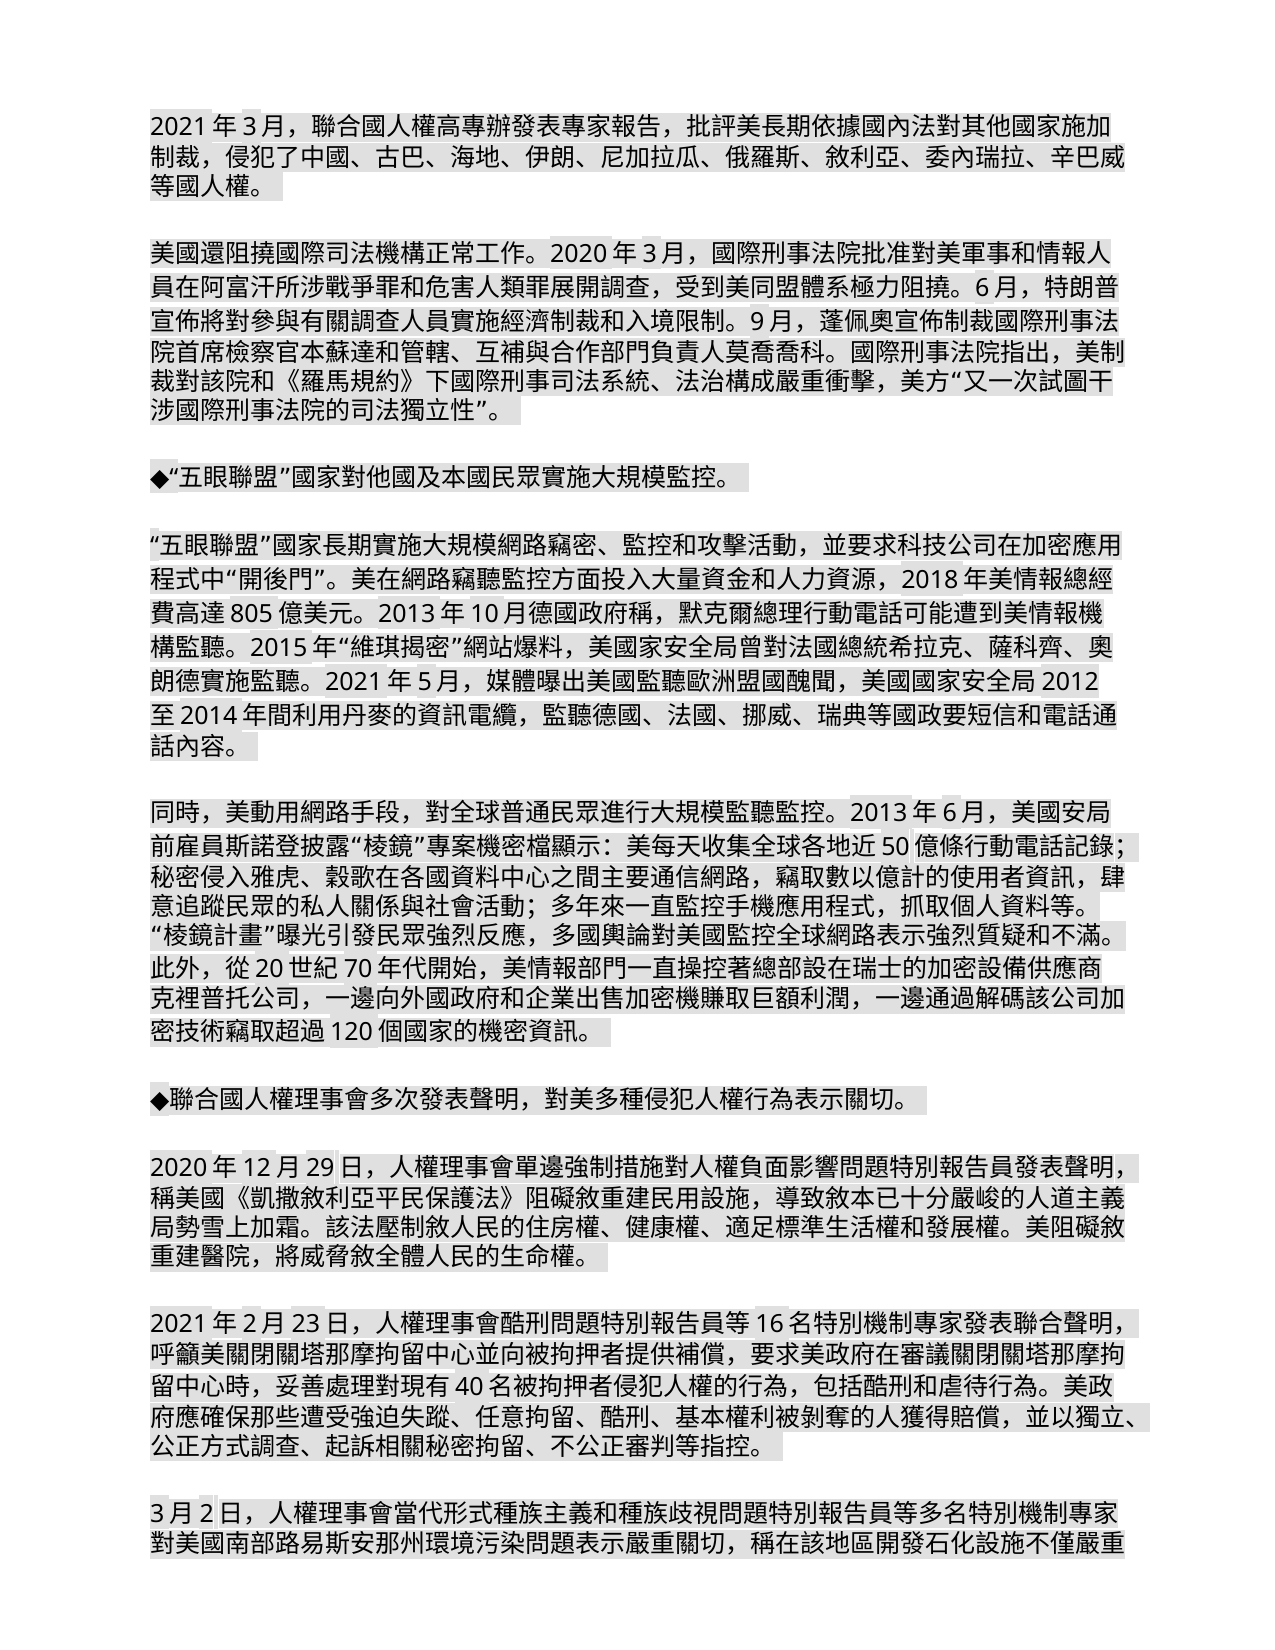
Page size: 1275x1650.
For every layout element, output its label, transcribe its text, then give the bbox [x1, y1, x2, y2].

text 新華社刊發長文：美國同盟體系“七宗罪” 責任編輯：張菁娟 來源：新華社 2021-08-04 07:52:55 美國同盟體系“七宗罪” 前言 “我們真正的政策，乃是避免與外部世界的任何部分建立永久同盟。”1796年9月，美國首任總統華盛頓在告別演說中這樣告誡美國人。兩個世紀過去，美國卻早已將其“國父”的勸訓拋在腦後。 長期以來，美國同盟體系固守冷戰思維，迷信零和博弈，為一己私利踐踏公理正義、挑起衝突戰禍、實行單邊制裁、收割世界紅利，對以聯合國為核心的國際體系和以國際法為基礎的國際秩序造成嚴重威脅和破壞。美國新政府上臺以來，重新加強對同盟體系的掌控，表面上打著重回多邊主義旗號，實質上是要搞“小圈子”和集團政治，以意識形態站隊、陣營之間選邊來割裂世界，企圖拉幫結夥對中國實施戰略遏制打壓，以集體之名行單邊之實，是不折不扣的偽多邊主義。 美國同盟體系違背歷史潮流，看似耀武揚威、前呼後擁，實則色厲內荏、人心漸失，其暴力、掠奪、侵權、破壞、撒謊、包庇、內訌罪行日益現形，正在一步步墮向“黑幫化”的深淵。特將美國同盟體系“七宗罪”昭告天下，讓霸權主義和強權政治無處遁形，讓和平和正義的陽光照亮世界。 第一宗罪：暴力 自1776年7月4日獨立以來，美國在其240多年歷史中，沒有參與戰爭的時間不足20年。據不完全統計，自1945年二戰結束至2001年，世界上153個地區發生的248次武裝衝突中，由美髮起的為201場，約占81%。其中包括13場海外戰爭，大多有盟國參與。在美國及其盟友的炮火和屠刀下，不計其數的百姓流離失所乃至失去性命，地區國家經濟與社會發展大幅受挫，不少國家至今仍陷於水深火熱之中。 二戰後美國及其盟友發動的戰爭主要包括： ◆朝鮮戰爭。自1950年6月起，美國糾集十幾個國家組成所謂“聯合國軍”武裝干涉朝鮮半島南北雙方之間爆發的內戰。這場戰爭導致300多萬平民死亡，約300萬人成為難民。戰爭期間，美軍在朝鮮北部地方和中國東北部分地區秘密實施細菌戰，以飛機布撒大量帶有鼠疫桿菌、霍亂弧菌、傷寒桿菌等病菌的昆蟲、老鼠、兔子等媒介物，給中朝軍民造成巨大傷害。 ◆越南戰爭。1955至1975年的越南戰爭堪稱二戰後延續時間最長、最殘酷的一場戰爭，造成200萬平民死亡，300多萬難民流離失所。美軍在越投放約2000萬加侖的落葉劑（橙劑），導致40萬越南人死亡、200萬越南人罹患癌症或其他疾病。美軍還在越留下約35萬噸可爆炸的炸彈和地雷，估計仍需300年才能完全清除。 ◆科索沃戰爭。1999年，以美為首的北約軍隊打著“避免人道主義災難”旗號，公然繞過聯合國安理會，對南斯拉夫聯盟共和國進行78天持續轟炸，造成8000多無辜平民傷亡，近100萬人流離失所，200多萬人失去生活來源。北約軍隊大量摧毀南基礎設施，甚至轟炸了中國駐南聯盟大使館。塞爾維亞經濟學家估計，北約對南聯盟進行轟炸造成的經濟損失總額約為296億美元。轟炸造成大量橋樑、公路、鐵路以及25000戶家庭、176處文化古跡、69所學校、19家醫院和20個保健中心受損，150萬兒童無法上學。以美國為首的北約還動用了國際公約禁止的集束炸彈和貧鈾彈，導致當地癌症和白血病發病率激增，嚴重破壞當地乃至全歐生態環境。2000年3月，聯合國駐科索沃維和部隊確認，美軍為摧毀南聯盟的坦克和防禦工事，共發射了31000顆貧鈾彈。在科索沃和梅托希亞地區有100多個投擲點，在塞爾維亞南部北約使用了2噸貧鈾，而在科索沃和梅托希亞則有13噸，共計15噸貧鈾。此外，1999年4月17至18日，北約飛機炸毀了潘切沃的一家化工廠，導致該市上空的致癌物質含量達到正常時期的10600倍。截至2019年5月，366個參與北約軍事行動的義大利士兵患癌症死亡，7500人深受病痛折磨。 ◆阿富汗戰爭。2001年10月，美北約以打擊“基地”組織和塔利班為名入侵阿富汗。20年來，美軍事行動造成10多萬阿平民傷亡，約1100萬人淪為難民。2019年，阿富汗總統阿什拉夫·加尼表示，自2014年以來已經有4.5萬名阿安全部隊士兵被殺。2019年聯合國報告顯示，有3.2萬阿平民死于這場戰爭，而美國布朗大學沃森國際和公共事務研究所稱，抵抗武裝的死亡人數為4.2萬。根據喀布爾大學學者的評估，阿富汗戰爭平均每天造成約6000萬美元經濟損失、約250人傷亡。2020年，國際刑事法院首席檢察官表示，有證據顯示，近百名阿富汗囚犯在審訊過程中遭到折磨、虐待甚至強姦，美軍部隊和美國中央情報局可能因在阿富汗虐囚而犯下戰爭罪行。2020年11月，澳大利亞軍方公佈該國駐阿富汗部隊調查報告，證實澳軍人涉嫌在阿富汗參與殺害囚犯和平民事件。2021年4月14日，美國總統拜登宣佈，不讓恐怖分子在阿富汗獲得安全庇護的任務“早已結束”，所有美國軍隊將在9月11日之前從該國撤離。美軍倉皇撤離阿富汗，留下暴恐猖獗、千瘡百孔的爛攤子。美國《紐約時報》獲取的一份機密情報評估顯示，在國際部隊撤離後的兩至三年內，阿富汗可能會在很大程度上落入塔利班的控制之下。事實上，在美撤軍的短短2個月內，塔利班完全控制區域已翻倍，超過阿富汗政府。 ◆伊拉克戰爭。2003年3月，美國不顧國際社會普遍反對，聯合英國等以莫須有罪名侵入伊拉克，導致約20萬至25萬平民死亡，其中美軍直接致死超過1.6萬人。時至今日，伊仍有約2500萬枚地雷和其他爆炸遺留物需清除。根據公開統計，在伊拉克境內爆炸的貧鈾彈累計超過3400噸，平均每平方公里有將近8公斤鈾化合物遺存。2008年，聯合國大會就禁止在平民區使用貧鈾彈進行表決，有141個國家支持，美國、英國、法國和以色列投了反對票。此外，美軍、英軍還嚴重違反國際人道主義原則，製造多起虐待戰俘事件。美國哥倫比亞廣播公司曾公佈的一組照片顯示，伊戰結束後，美軍憲兵曾殘酷虐待伊拉克戰俘，如勒令他們全身赤裸進行人體堆疊，或將戰俘蒙上頭後手上連通電線站在箱子上。2019年11月，伊拉克歷史控訴調查組（IHAT）和“諾斯莫爾行動”調查人員透露，相關調查於2017年被英政府叫停，英政府和軍隊掩蓋了士兵在阿富汗與伊拉克殺害平民的戰爭罪可信證據。 美國和其盟友發動的多次侵略戰爭，給受害國造成大量平民傷亡和財產損失，帶來一系列社會問題。2021年3月，美國反戰組織“粉色代碼”發佈報告表示，過去20年，美國及其盟國持續不斷轟炸他國，平均每天投下40多枚炸彈和導彈。2001年以來，美國及其盟國在他國共投下32.6萬枚炸彈和導彈，集中在中東等地區，伊拉克、利比亞、敘利亞、阿富汗和葉門是受襲最嚴重的國家。 ◆美國不斷向其盟友輸送武器，導致地區戰亂不斷。 2017年後，美國把加大對盟國出售先進武器裝備作為控制和鞏固同盟關係的重要手段，時任總統特朗普頻頻通過與各國領導人的會晤推銷美制武器。此外，美國防務承包商可以直接向外國政府出售軍用無人機，而無需經過美國國防部的審批。2018年美國的武器出口額為1923億美元，較上一年度增加13%。2020年，美國軍售占全球軍售比重超過85%，其中近一半流向中東。2021年3月，瑞典斯德哥爾摩國際和平研究所證實，美國一直是世界上最大的武器出口國，美國近5年的出口量占全球武器出口總量的三分之一以上。中東國家軍購規模占世界總額的三分之一，其中近七成來自美、英、法，美超過一半的軍售銷往中東。 ◆美國盟友長期參與美海外軍事行動，共謀實施暴力。 澳大利亞是唯一參與美國二戰以來所有主要海外軍事行動的盟友，包括朝鮮戰爭、越南戰爭、科索沃戰爭、伊拉克戰爭、阿富汗戰爭、敘利亞戰爭等。2020年11月，澳國防軍公佈調查報告，證實澳軍士兵涉嫌虐殺39名阿富汗平民，其中包括兒童，引發國際社會震動和輿論廣泛批評。近期，澳內政部秘書長佩蘇略針對中美在臺灣問題上的緊張局勢揚言稱，自由國家再次聽到“戰鼓敲響”，蓄意煽動對立，渲染戰爭威脅。 美國在中東設有多個軍事基地，超過7萬美軍在該地區長期駐紮，並部署航母戰鬥群、隱形戰機、戰略核潛艇等先進軍事裝備，不時派遠端戰略轟炸機巡航，長期派航母在中東海域遊弋，耀武揚威，時刻保持對該地區的戰略威懾。美打著反恐旗號，使用武力干涉他國內政，甚至暴力推翻主權國家合法政府。美出動無人機定點清除伊朗伊斯蘭革命衛隊“聖城旅”指揮官蘇萊曼尼；近年來伊朗數名核科學家被刺殺，背後都有美以共謀的影子；美縱容以色列對敘利亞、黎巴嫩等國發動空襲，嚴重侵犯有關國家主權；美默許土耳其入侵敘利亞，對土借反恐之名打擊敘境內庫爾德武裝、入侵敘北部地方聽之任之。利比亞戰爭中，美、英、法、加拿大等國以執行聯合國安理會禁飛決議為由聯合實行武力干涉，實際目的是支援利反對派推翻卡紮菲政權。2001年發動所謂“反恐戰爭”至今，美及其盟友在地區至少造成48萬人死亡，其中大半是無辜平民。 ◆美國槍支暴力問題叢生。 2021年4月3日《紐約時報》報導，自1975年以來已有超過150萬美國人死於與槍支相關的自殺、謀殺與意外，超過美自內戰以來所有戰爭導致死亡人數之和。美“槍支暴力檔案室”發佈的資料顯示，2020年美共有超過4萬人死於槍擊，創下歷史最高記錄；全美共發生592起大規模槍擊事件，平均每天超過1.6起。2021年6月14日《華盛頓郵報》報導，僅2021年1月至5月，美已有8100多人死於槍擊事件，每天約有54人，這比前6年同期平均死亡人數多出14人。 與此同時，美槍支氾濫，控槍措施停滯不前。美兩黨在槍支管控上分歧嚴重，控槍法案難以在國會通過，1994年以來基本上沒有通過有任何實際意義的控槍法案。 ◆美國及其盟國國內員警暴力等事件不止，暴力執法造成大量傷亡。 法國“黃馬甲”運動期間，員警過度使用化學噴霧、催淚瓦斯、橡皮子彈等鎮暴手段。近期英北愛爾蘭等地示威活動中，員警暴力執法也造成多起受傷流血事件，激起民憤。 2021年2月26日，在聯合國人權理事會第46屆會議期間，多位聯合國人權問題特別報告員以及專家發表聯合聲明，呼籲美國政府採取廣泛的改革措施，制止員警暴力行為，並大力解決系統性種族主義和種族歧視問題。特別機制專家對美法律和政策允許執法人員在“合理”情況下使用致命武力表示關切，敦促美解決日益嚴重的警務“軍事化”問題。4月21日，聯合國人權高專巴切萊特就佛洛德案表示，對侵犯人權的執法官員有罪不罰現象必須終止；必須採取有力措施，防止發生更多任意殺戮行為。 第二宗罪：掠奪 西方國家的發達史，一定程度上是一個少數人在全世界對絕大多數人剝削掠奪的歷史。美國同盟體系仰仗軍事武力、經濟地位和制裁大棒，威逼利誘他國放棄正當權益、任其宰割，以赤裸裸方式實現對資源和財富的掠奪。 ◆美國及其盟友通過戰爭等手段掠奪海灣國家石油、糧食等資源。 2003年3月20日，美英聯軍在未經聯合國安理會授權的情況下向伊拉克發起軍事行動。美提出一系列開戰理由，包括薩達姆政府嚴重侵犯人權、伊拉克可能擁有核武器或其他大規模殺傷性武器等。2021年4月，美副總統哈裡斯在參加有關就業和基建政策活動時，親口承認“數年來和數代人以來的戰爭是為了爭奪石油而打響的”。2003年發動伊戰前夕，時任英外交大臣斯特勞證實，增進英和全球能源供應安全是英戰略利益所在。2016年7月，曾參與對伊戰爭決策的英前副首相普萊斯考特發表文章稱，自20世紀50年代起，確保以優惠條件獲得波斯灣石油產品一直是英利益所在。伊拉克前副總理塔里克·阿齊茲曾表示，針對伊拉克的威脅純粹是為了石油，美國的政策就是要奪走海灣國家的石油。英國BBC報導，布希政府在“9·11”之前就制定了控制伊拉克石油計畫的檔。英國智庫新經濟基金會前任政策主管希姆斯稱，過去的一個世紀，美國和英國在尋求控制超過它們份額的石油儲備時在全球各地留下了衝突、社會動盪和環境破壞的惡果。 2021年3月20日，敘利亞石油和礦產資源部長巴薩姆·圖馬在接受敘國家電視臺採訪時稱，美國及其盟友如同海盜一般，覬覦著敘的石油財富。美國目前控制著敘東北部90%的原油資源，美軍及其盟友對當地的佔領，導致該國石油產業的總損失超過920億美元。俄羅斯國防部長紹伊古訪問義大利時曾指出，美國正通過掠奪屬於敘利亞人民的石油資源來養肥本國石油生產商和軍火商。俄羅斯專家伊戈爾·尤什科夫表示，美國之所以不願從敘北部撤離就是為掠奪敘石油資源。他們利用武裝部隊保衛石油走私，並報復任何阻止走私的行動。 以美國為首的聯軍還多次走私、燒毀敘利亞小麥。2020年5月，美軍在敘東北地區哈塞克省南部的沙達迪村莊用阿帕奇武裝直升機投放燃燒彈，將當地小麥作物化成灰燼，造成14名敘普通民眾死亡，損失近5000萬美元。 據敘利亞阿拉伯通訊社2021年6月9日的報導，有20輛美軍佔領部隊的卡車在敘利亞滿載著偷來的小麥向伊拉克北部行進，美軍佔領部隊與敘利亞當地民兵組織勾結，每天都在竊取和掠奪敘利亞的石油和糧食，隨後銷售換取資金。6月16日，該通訊社報導，美軍佔領部隊又從敘利亞偷竊小麥，以美國為首的聯軍還在敘利亞代爾祖爾省東部綁架多名平民。 敘利亞曾經是糧食出口國，連年戰亂讓它如今面臨“糧荒”，需要進口才能滿足內需。 ◆美國推行美元霸權，不斷通過非常規貨幣政策掠奪其他國家資產。 1944年7月，佈雷頓森林體系成立，美元成為國際貨幣，美成為世界貨幣霸主。1971年8月美元與黃金脫鉤，但其後美通過OPEC綁定石油美元，維持美元霸權地位。長期以來，美根據自己的經濟週期，在“開閘放水”和“關閘斷流”間反復切換，持續推高並引爆新興市場和發展中國家金融風險，在美元大進大出過程中洗劫各國外匯儲備，掠奪優質資產，攫取巨額利潤，剪全世界的“羊毛”。新冠疫情暴發以來，為挽救美經濟和股市，美聯儲開啟無限量化寬鬆，進入大舉購債模式，短短幾月內資產負債表擴張了65%，總額最高達到7.22萬億美元，基礎貨幣一下子多冒出來3萬億美元。這些增發的大量美元流動到世界各地，給全球經濟金融市場帶來巨大衝擊，造成大宗初級商品甚至糧食價格大幅上漲，導致其他國家特別是發展中國家經濟被迫承受疫情後二次打擊、更加脆弱不堪。 歐元誕生後，在世界貿易結算中比重不斷上升，不時遭美打壓。美還把控全球美元結算清算體系，並利用該體系阻斷被美制裁的國家、企業、個人進行國際結算清算，對被制裁者進行致命打擊。目前，美仍依靠美元在儲備貨幣和全球結算清算體系中享有霸權地位。 ◆美國及其盟友軍事化掠奪導致非洲難民數量激增，並通過礦產資源開發侵佔非洲利益。 2018年6月18日，伊朗學者娜紮甯·阿爾馬尼安在西班牙電子報刊《公眾報》撰文《“阿奎裡厄斯”號難民船和對非洲掠奪軍事化的五個證明》的文章稱，自1991年（蘇聯解體）以來，美國領導的多場戰爭迫使近5600萬人不得不離開他們在中東和非洲的家園，目前的難民潮與北約對非洲進行的新軍事化掠奪直接相關。美國大西洋理事會的非洲問題分析師彼得·法姆認為，佔有非洲儲量豐富的油氣資源和其他戰略資源，並確保不讓有利害關係的協力廠商，如中國、印度、日本、俄羅斯等，對非洲資源獲得壟斷或優惠待遇，是北約實施非洲軍事化的目標之一。2021年9月，坦尚尼亞《每日新聞》報專欄作家尼奧卡發表題為《誰在坐享我們的礦產資源？》的文章，談及歷史上西方帝國主義國家對非洲資源的大肆掠奪，而這種現象至今仍在繼續。納米比亞前總統努喬馬認為，非洲完全不可能過濾掉礦業領域中的帝國主義因素，因為這個領域一直由西方國家掌控。 ◆英國佔有大量海外領地，維繫非法殖民政府。 英國自16世紀起不斷侵佔海外殖民地，至20世紀20年代達到高峰，當時英擁有世界上超過四分之一的土地，號稱“日不落”帝國。英國學者指出，“英國強大的時候領土增加了111倍，它從殖民地收集的文物也增加了100倍”。目前，英仍有14塊遠離本土的海外領地，總面積173萬平方公里、總人口26萬。其中，英拒不歸還查戈斯群島引發較大爭議。查島位於印度洋，是模里西斯原有領土，1810年被英佔領。1965年，作為毛獲得獨立的附加條件，查島從毛領土分離出去成為“英屬印度洋領地”，英“承諾”適時將查島歸還毛政府。但之後英不僅未予歸還，還用盡各種非人道手段驅逐群島上數以千計的原住民，支持美在島上興建軍事基地。2019年2月，國際法院作出諮詢意見，明確指出英佔據查島是非法行為，英有義務儘快終止對查島行政管轄。5月，聯大以116票贊成、6票反對通過確認英對查島統治是非法行為，並要求英在6個月內將查島歸還給模里西斯的決議。但英迄今未履行該決議，公然踐踏國際法治。毛總理賈格納特指責稱，英不能一邊宣稱自己是國際法衛士，一邊維繫一個非法的殖民政府。 ◆法國長期通過“殖民遺產”，控制非洲國家的經濟命脈。 當歐元誕生、法國法郎被廢除時，非洲法郎轉而和歐元以固定比例掛鉤。每次法國經濟下滑，非洲法郎區國家都會連帶遭殃。非洲法郎發行權不在次區域貨幣聯盟成員國手中，無法靈活調控本幣幣值，抑制了西非、中非國家的出口競爭力。由於大多數外匯掌握在法國人手裡，非洲法郎區國家對外貿易也受到法國的種種限制。2017年，在貝南爆發了公開焚燒西非法郎的抗議活動。馬里、塞內加爾等國也發生了抵制非洲法郎的遊行。 第三宗罪：侵權 美國同盟體系玩弄國際規則，對國際法合則用、不合則棄，以強權挑戰公理，歪曲國際法粉飾惡行，只為謀取一己私利。 ◆美國拒絕參與或退出國際公約、組織。 過去一段時間，美國在國際上奉行“本國優先”，大搞毀約退群，嚴重損害了多邊主義，削弱了以聯合國為核心的國際體系。包括：拒絕批准承認工人享有結社權利的1948年《結社自由和組織權利保護公約》；拒絕簽署謀求和平解決朝鮮問題和印支問題的1954年日內瓦協議；拒絕批准1979年《消除對婦女一切形式歧視公約》；拒絕簽署美曾主張且經大多數國家同意的1982年《聯合國海洋法公約》；1984年，以聯合國教科文組織“過於政治化”為由，第一次退出該組織；是世界上唯一沒有批准1989年聯合國大會通過的《聯合國兒童權利公約》的國家；拒絕批准1997年《京都議定書》；未批准1998年國際刑事法院《羅馬規約》；2001年，獨家拒絕達成《禁止生化武器公約》旨在建立核查機制的公約議定書，並阻擋至今；2017年1月，以“跨太平洋夥伴關係協定（TPP）”會摧毀美製造業為由退出TPP；2017年6月，身為全球溫室氣體排放大國，宣稱《巴黎協定》使美處於不利位置，決定退出該協定並重啟化石燃料開採計畫；2017年10月，以聯合國教科文組織內部亟待改革等為由，第二次退出該組織；2017年12月，因《移民問題全球契約》與美政府現行難民政策和特朗普移民原則不符，宣佈退出該協議；2018年5月，認為伊核問題全面協議是“一個巨大的謊言”“史上最吃虧的協議”“存在災難性缺陷”，宣佈退出該協議；2018年6月，稱聯合國人權理事會對以色列“存在偏見”及“無法有效保護人權”，宣佈退出該組織；作為對巴勒斯坦因美國搬遷駐以色列大使館至耶路撒冷一事將美告上國際法院的回應，美宣佈退出涉及國際法院管轄問題的《維也納外交關係公約關於強制解決爭端之任擇議定書》；2019年8月，宣佈《中導條約》失效，並立即著手研發此前受限的陸基常規中程導彈；2020年4月，停止資助世衛組織，並於7月宣佈退出該組織（2021年初拜登上臺後宣佈重返）；2020年5月，美決定退出《開放天空條約》，同年11月宣佈正式退出該條約。 ◆美國及其盟友在海外軍事戰爭中大肆侵犯人權。 2020年12月30日，聯合國人權理事會雇傭軍問題工作組發表聲明，稱時任美國總統特朗普宣佈赦免在伊拉克犯下戰爭罪的4名黑水公司雇員違反美承擔的國際法義務，呼籲《日內瓦公約》所有締約國共同譴責美上述行為。12月23日，人權高專辦發言人發表聲明，對特朗普赦免有關人員深表關切，稱此舉將助長有罪不罰現象，鼓勵其他人今後犯同樣罪行。2021年4月12日，聯合國人權高專巴切萊特發表聲明，對英國議會正在審議的“海外行動（現役和退伍軍人）法案”可能包庇那些實施酷刑等嚴重罪行的英海外軍人表示關切，指出該法案顯著降低了追究嚴重侵犯人權的海外軍人責任的可能性。2020年10月5日，10位人權理事會特別機制專家也曾對該法案表示關切，稱該法案使在海外服役的士兵免受非法殺害和酷刑指控，違反了人權法、國際刑法和國際人道法。2021年4月14日，人權理事會單邊強制措施對人權負面影響問題特別報告員等發表聯合聲明，批評美國名為“正義的獎賞”的反恐獎賞計畫侵犯人權，表示許多美認定的涉恐人員無法獲得正當司法程式。美國通過懸賞嫌疑人員資訊，鼓勵其他人侵犯這些人的人權。 ◆美國多年來對多國實施長臂管轄和單邊制裁。 美國長期依據美337條款、《反海外腐敗法》《湯瑪斯法》等國內法，肆意對其他國家和企業實施長臂管轄，發起單方面制裁。截至目前，美已對世界上近40個國家實施過經濟制裁，並獲得巨額收益，全球近一半人口受其影響。從2009年至2017年，美僅從歐洲就通過長臂管轄獲得1900億美元收益，並獲取大量企業資料，阿爾斯通等企業受制裁後被美企收購。 2015年到2019年間，美國政府對委內瑞拉採取了350多項單邊強迫性措施。聯合國人權高專巴切萊特表示，美國對委內瑞拉實施的新一輪單邊制裁，措施涉及面十分廣泛，導致委內瑞拉主要貨物已經嚴重短缺，可能會嚴重侵犯該國人民的人權。 2018年，土耳其以涉嫌參與“居倫運動”和間諜罪為名逮捕美國牧師並判處有期徒刑。美國在外交管道溝通無果的情況下，單方面宣佈對土耳其輸美鋁製品加征關稅。在美國的經濟制裁下，2018年8月土耳其貨幣里拉暴跌18%，土匯市陷入混亂。 2019年，美商務部工業與安全局對華為所有子公司實施禁供。2019年6月至今，美陸續將中國200多家企業列入制裁名單。 2020年4月，聯合國7名人權專家呼籲美國解除對古巴的經濟和金融制裁，稱制裁阻礙了人道機構説明該國衛生系統抗擊新冠疫情，美國對古巴的禁運和對其他國家的制裁嚴重破壞了國際社會為遏制新冠大流行、治療病患和挽救生命開展的合作。 美迄已對伊朗實施了1600余項單邊制裁，涵蓋石油、金融、航運、汽車等伊國民經濟各個領域。儘管美一再宣稱對伊制裁不包括人道主義領域，但伊在制裁影響下長期無法通過正常管道採購藥品等物資，造成伊國內缺醫少藥的人道主義困境。特朗普政府對伊採取“極限施壓”政策，以“長臂管轄”阻嚇全世界與伊開展正當合理的經貿往來，中國多個實體和個人因此受美制裁。伊總統稱，僅特政府退出伊核全面協議後恢復、新增的制裁就使伊蒙受2000多億美元經濟損失。新冠肺炎疫情暴發後，美阻止國際貨幣基金組織向伊發放抗疫貸款，亦不允許韓國、日本等盟國解凍伊海外資金，導致伊購買醫療物資和新冠疫苗求告無門。美還對敘利亞、葉門等深陷戰亂的國家揮舞制裁大棒，進一步衝擊其脆弱經濟社會基礎，釀成了比戰爭更嚴重的人道主義災難。 2021年3月，聯合國人權高專辦發表專家報告，批評美長期依據國內法對其他國家施加制裁，侵犯了中國、古巴、海地、伊朗、尼加拉瓜、俄羅斯、敘利亞、委內瑞拉、辛巴威等國人權。 美國還阻撓國際司法機構正常工作。2020年3月，國際刑事法院批准對美軍事和情報人員在阿富汗所涉戰爭罪和危害人類罪展開調查，受到美同盟體系極力阻撓。6月，特朗普宣佈將對參與有關調查人員實施經濟制裁和入境限制。9月，蓬佩奧宣佈制裁國際刑事法院首席檢察官本蘇達和管轄、互補與合作部門負責人莫喬喬科。國際刑事法院指出，美制裁對該院和《羅馬規約》下國際刑事司法系統、法治構成嚴重衝擊，美方“又一次試圖干涉國際刑事法院的司法獨立性”。 ◆“五眼聯盟”國家對他國及本國民眾實施大規模監控。 “五眼聯盟”國家長期實施大規模網路竊密、監控和攻擊活動，並要求科技公司在加密應用程式中“開後門”。美在網路竊聽監控方面投入大量資金和人力資源，2018年美情報總經費高達805億美元。2013年10月德國政府稱，默克爾總理行動電話可能遭到美情報機構監聽。2015年“維琪揭密”網站爆料，美國家安全局曾對法國總統希拉克、薩科齊、奧朗德實施監聽。2021年5月，媒體曝出美國監聽歐洲盟國醜聞，美國國家安全局2012至2014年間利用丹麥的資訊電纜，監聽德國、法國、挪威、瑞典等國政要短信和電話通話內容。 同時，美動用網路手段，對全球普通民眾進行大規模監聽監控。2013年6月，美國安局前雇員斯諾登披露“棱鏡”專案機密檔顯示：美每天收集全球各地近50億條行動電話記錄；秘密侵入雅虎、穀歌在各國資料中心之間主要通信網路，竊取數以億計的使用者資訊，肆意追蹤民眾的私人關係與社會活動；多年來一直監控手機應用程式，抓取個人資料等。“棱鏡計畫”曝光引發民眾強烈反應，多國輿論對美國監控全球網路表示強烈質疑和不滿。此外，從20世紀70年代開始，美情報部門一直操控著總部設在瑞士的加密設備供應商克裡普托公司，一邊向外國政府和企業出售加密機賺取巨額利潤，一邊通過解碼該公司加密技術竊取超過120個國家的機密資訊。 ◆聯合國人權理事會多次發表聲明，對美多種侵犯人權行為表示關切。 2020年12月29日，人權理事會單邊強制措施對人權負面影響問題特別報告員發表聲明，稱美國《凱撒敘利亞平民保護法》阻礙敘重建民用設施，導致敘本已十分嚴峻的人道主義局勢雪上加霜。該法壓制敘人民的住房權、健康權、適足標準生活權和發展權。美阻礙敘重建醫院，將威脅敘全體人民的生命權。 2021年2月23日，人權理事會酷刑問題特別報告員等16名特別機制專家發表聯合聲明，呼籲美關閉關塔那摩拘留中心並向被拘押者提供補償，要求美政府在審議關閉關塔那摩拘留中心時，妥善處理對現有40名被拘押者侵犯人權的行為，包括酷刑和虐待行為。美政府應確保那些遭受強迫失蹤、任意拘留、酷刑、基本權利被剝奪的人獲得賠償，並以獨立、公正方式調查、起訴相關秘密拘留、不公正審判等指控。 3月2日，人權理事會當代形式種族主義和種族歧視問題特別報告員等多名特別機制專家對美國南部路易斯安那州環境污染問題表示嚴重關切，稱在該地區開發石化設施不僅嚴重污染周圍的水和空氣，而且導致居民健康問題，環境種族主義嚴重威脅非洲裔美國人包括生命權、健康權、適足住房權和文化權在內的各項人權，美聯邦環境法規未能保障非洲裔美國人合法權利。 3月4日，人權理事會單邊強制措施對人權負面影響問題特別報告員發表聲明，表示美政府以宣佈國家緊急狀態為由，實施單邊強制措施，嚴重侵犯人權，《公民權利和政治權利國際公約》僅允許國家在面臨生存威脅的緊急狀態時中止對部分權利的保護，但美緊急狀態經常違反上述原則。敦促美不得以長期國家緊急狀態為由對別國實施單邊強制措施。 ◆美國“骨肉分離”移民政策強迫兒童和父母分離，嚴重危及移民的生命權、尊嚴和自由權等多項人權。 美國臭名昭著的“骨肉分離”移民政策即為美司法部推出的對非法入境者“零容忍”政策。2018年4月，美邊境執法人員為遏制非法入境者數量，任何非法入境者將受到“關押、審判、遣返”，其未成年子女將另行安置，導致不到兩個月內近2000名未成年人和父母分離。媒體披露移民兒童被關押在“大型籠子”裡的畫面和哭喊尋找父母的錄音，稱被分離兒童可能面臨暴力執法，臨時安置點破舊簡陋，兒童身心健康狀況堪憂。 美倒行逆施引發國際社會強烈譴責。墨西哥外長公開批評有關政策“殘忍”、“不人道”。薩爾瓦多政府呼籲美國政府將未成年人保護置於移民問題之上，不能以侵犯人權的方式粗暴解決移民問題。瓜地馬拉政府發表聲明，呼籲美方重新考慮有關移民政策，切實保障危移民的基本人權。洪都拉斯外交部表示，把兒童強行和父母分開，將導致他們在異國他鄉獨自面對司法程式，這是不人道的做法。2018年6月，聯合國人權理事會發佈聲明稱，美有關政策違反國際人權標準，堪比“酷刑”。聯合國秘書長發表聲明表示，難民和移民應得到有尊嚴的對待，對難民和移民的處理應符合國際法。聯合國人權高專侯賽因指出，“骨肉分離”將對移民子女造成不可逆的終生影響，極其不道德。 迫于壓力，美時任總統特朗普2018年6月簽署行政令叫停“骨肉分離”政策，但繼續實施“零容忍”政策，將非法移民與其未成年子女一併收押。然而，2019年11月，聯合國發佈後續調查報告顯示，美仍關押超過10萬非法移民兒童，侵害兒童權益情況頻仍。2021年6月，美國土安全部公佈資料顯示，拜登政府迄今僅促成7名兒童與父母團圓，目前仍有2127名兒童未能與父母團聚，美對移民生命權、尊嚴和自由權等多項人權的侵犯仍未停止。 ◆因懷疑藏匿斯諾登，美國協調迫降玻利維亞總統專機。 2013年7月2日，美國懷疑玻利維亞總統莫拉萊斯藏匿斯諾登，協調義大利、法國、西班牙和葡萄牙四國禁止玻利維亞總統專機進入本國領空，導致專機迫降在奧地利首都維也納，並遭強行檢查，直到確認沒有斯諾登的蹤跡才放行。玻利維亞國防部長薩阿韋德拉稱，美國政府是玻利維亞總統莫拉萊斯藏匿斯諾登這一謠言的幕後黑手，謠言是美國政府製造的。他強調，玻利維亞的航空旅行權利受到了侵犯，“這是一種暴行，違反了國際航空運輸公約和協定。”厄瓜多爾外交部長認為這是一個巨大的冒犯，他將呼籲南美聯盟與外交部長舉行一次特別峰會，討論這個問題。古巴外交部發表聲明譴責這一事件，認為這一毫無根據和武斷的行為，冒犯了整個拉丁美洲和加勒比地區。 ◆美國及其盟友以人道主義之名行對外干涉之實，自身人權狀況卻每況愈下。 國際勞工組織（ILO）國際勞工公約和建議書實施專家委員會（CEACR）分別於2012年、2013年、2014年、2016年、2019年、2020年接連就美國使用童工問題發表評論，多次對美大量18歲以下農場童工遭遇嚴重工傷事故表示關切。2014年，國際勞工標準實施委員會（CAS）將美違反ILO第182號公約的案件列為重點國別案件之一。美丹佛大學網站披露，目前在美至少有50余萬人生活在現代奴隸制下，被強迫勞動。美強迫勞動現象無處不在，在家政、農業種植、旅遊銷售、餐飲行業、醫療和美容服務等23個行業或領域販賣勞動力現象尤為突出。CEACR在2017年就美履行第105號公約指出，美應在聯邦層面出臺必要措施，減少刑事司法體系中種族不平等現象。 據統計，德國2020年極右翼犯罪高達2.3萬起，其中反猶罪行增長近16%。歐盟兩性薪酬差距高達21%，三分之一女性曾在15歲後遭受過身體暴力或性暴力。歐盟在難民安置問題上推諉扯皮，為了自身利益絲毫不顧難民人權，希臘難民營大火至今仍讓人心有餘悸。歐盟邊防機構拒絕難民船隻登岸，甚至把難民“推回大海”，令人髮指。 第四宗罪：破壞 長期以來，美國及其盟國熱衷顛覆別國政權，培植地區代理人，刻意製造對抗，只破不立，枉顧國際法和國際規則，肆意侵犯他國權益，成為地區穩定的最大破壞者。 ◆美國夥同盟友大搞“顏色革命”，干涉他國內政。 美波士頓學院副教授奧羅克在《隱蔽的政權更迭：美國的秘密冷戰》一書中寫道：僅在1947年至1989年的42年間，美實施了64次隱蔽的政權更迭行動和6次公開行動。冷戰結束後，美更加肆無忌憚地推行干涉主義，頻繁輸入“顏色革命”，包括：2003年底，以議會選舉計票“舞弊”為由，逼迫格魯吉亞總統謝瓦爾德納澤辭職，扶持反對派薩卡什維利當選總統，即“玫瑰革命”；2004年10月，炮製烏克蘭大選“舞弊”醜聞，煽動烏青年上街遊行，扶持尤先科在重新選舉中當選總統，即“橙色革命”；2005年3月，煽動吉爾吉斯斯坦反對派抗議議會選舉結果，最終演變成騷亂，總統阿卡耶夫被迫逃亡並宣佈辭職，即“鬱金香革命”。過去10年間，美國入侵了20多個國家或策動了有關國家政權更迭，並多次介入與操作中東歐、中亞以及西亞北非一些國家的“顏色革命”。2020年10月20日，俄聯邦對外情報局局長納裡什金表示，美國正在計畫準備在莫爾達瓦掀起“顏色革命”。2021年2月18日，俄羅斯總統新聞秘書佩斯科夫表示，歐洲人權法院要求俄當局立即釋放反對派政治家納瓦利內的裁決失之偏頗，讓人產生諸多疑問。俄司法部長崔琴科表示，歐洲人權法院的決定無法律依據，是干涉俄國內訴訟事務的重大企圖。2021年4月，英國《晨星報》文章解密外交檔顯示，美國和英國為獲得金屬鋰資源參與策劃了玻利維亞的軍事政變。在玻利維亞爭取社會主義運動党總統莫拉萊斯被迫辭職後，英國駐玻大使館支持了玻新政權，政變後發生了致命的暴力事件，受到了人權組織的譴責。 ◆美國及其盟友在中東等地區留下無法收拾的爛攤子。 美國及其盟友頻繁在中東製造亂局，嚴重削弱了地區國家實力，導致“基地”組織、“伊斯蘭國”坐大，地區陷入難以消弭的安全和治理赤字。美、英、澳大利亞等聯軍士兵在中東橫行霸道，虐囚、姦淫、擄掠、濫殺平民的暴行屢見不鮮，其暴戾殘忍程度毫不亞于恐怖分子。 美在中東慣於拉一派打一派，刻意製造地區矛盾，分化中東國家，自己則大搞“離岸平衡”。近年來美在海灣高調渲染“伊朗威脅”和教派對立，逼迫地區國家選邊站隊。特朗普政府一方面單邊退出伊核協議，要求將伊朗導彈計畫、地區政策問題納入談判範圍，另一方面對伊進行有罪推定，將地區石油設施遇襲、油輪爆炸等事件悉數與伊或其代理人掛鉤，意在坐實伊地區“惡行”，挑動地區國家不安全感。2020年初美悍然襲殺伊革命衛隊聖城部隊指揮官蘇萊曼尼，地區緊張局勢驟然升級。 ◆英法等國在被迫結束殖民統治時，為延續自身影響埋下種種禍根，至今仍抱有“殖民者執念”。 “分而治之”是英國在殖民地管理的重要手段。一是遺留印巴矛盾。英佔領印度後，利用種姓、教派矛盾極力挑撥離間印各階層、各社會集團關係，以強化自身作用，維護殖民統治。1947年6月，印總督蒙巴頓提出方案，將印分為印度教徒為主體的印度斯坦和伊斯蘭教徒為主的巴基斯坦，向二者分別移交政權。印巴分治後，雙方教徒發生大量摩擦和衝突，彼此矛盾和仇恨加深，並在喀什米爾歸屬問題上引發戰爭。二是促生巴以衝突。巴勒斯坦原系奧斯曼帝國屬地。一戰期間，英出於戰略需要，一方面支援巴地區的阿拉伯人反抗奧斯曼帝國，另一方面卻支持猶太復國運動，贊成猶太人在巴地區建立一個民族家園。此後，巴以衝突不斷，至今未停。三是製造賽普勒斯矛盾。塞靠近希臘和土耳其，島上希土兩族分別將兩國視為母國。塞曾淪為英殖民地，在塞謀求獨立過程中，英故伎重施，挑撥希土矛盾，並推動塞問題國際化。後希土兩族爆發武裝衝突，塞形成南北分裂局面，至今兩族矛盾未能解決。 歐洲國家“新干涉主義”大行其道，對非洲國家領導人大搞“順我者昌、逆我者亡”，背後慫恿甚至派兵介入象牙海岸等國內戰，破壞次區域和平穩定。英、法、德、荷派軍艦到南海耀武揚威。歐洲議會、捷克等出臺涉台決議，安排官員、議員訪台，公然為台獨分子張目，嚴重破壞台海和平穩定。歐洲議會打著“維護人權”旗號，授予被中國司法機關依法判刑的犯罪分子“薩哈羅夫獎”，粗暴干涉中國內政，侵犯中國司法主權。2021年3月，歐盟基於謊言和虛假資訊，以所謂新疆人權問題為藉口對中國有關個人和實體實施單邊制裁，粗暴干涉中國內政，公然違反國際法和國際關係基本準則，嚴重損害中歐關係。 第五宗罪：撒謊 為維護自身利益、排擠打壓異己，美國及其盟友撒謊成性、眾口鑠金，毫無底線炮製不實證據和虛假言論，並以謊言為藉口一次次欺騙世人、挑起衝突和爭端。 ◆美國以“洗衣粉”為由，與盟友挑起伊拉克戰爭。 2003年2月5日，聯合國安理會召開會議，專門討論伊拉克局勢。時任美國國務卿鮑威爾在會上拿出一個裝有白色粉末的試管，聲稱是伊拉克正在研製化學武器的證據。2003年3月20日，美英聯軍以此為由發動了伊拉克戰爭，直到2011年12月撤離，但美國至今未能證實伊確實存在大規模殺傷性武器。2014年，俄羅斯總統普京在接受媒體採訪時就西方國家一直指責俄秘密吞併烏克蘭東部回應說：“證據呢？拿出來讓我們瞧瞧。整個世界都記得，美國國務卿出示的關於伊拉克大規模殺傷性化學武器的證據，就是那瓶裝有不明物體的試管，裡面搞不好是洗衣粉。” ◆美國編造“戰爭英雄”林奇故事。 2003年4月，美國軍方公佈了一名名為潔西嘉·林奇的女兵在伊拉克戰場的英雄事蹟：林奇與戰友遭遇伏擊，林奇在敵眾我寡的情況下拼死抵抗直至被俘。之後美國軍方又稱，林奇被俘後遭受了強暴和虐待。消息一出，美國上下群情激憤。美國立即派出特種部隊前去營救林奇並很快將其救出。CNN全程拍攝了這場行動，並在幾天後公佈了營救行動畫面。通過這場行動，美軍的士氣得到極大的提振，美國民眾的愛國熱情瞬間被點燃，林奇的事蹟也被拍為電影。 然而實際上，林奇在戰爭中一槍未開。遭遇伏擊後，林奇與戰友乘坐的軍車被擊中而撞上另外一輛車，導致林奇受重傷。伊拉克醫護人員救了林奇，並主動聯繫美軍希望他們接走林奇。而美國軍方拒絕了他們的請求。根據醫院醫生回憶，醫院領導提前告知了他們美方的計畫，美軍“表演”了救走林奇。 2007年4月，林奇在美眾議院聽證會上陳述了事情的真相。林奇稱，其身受重傷被俘，受到伊醫護人員善待和良好的治療，美國防部是在利用其拍攝虛假的英雄宣傳紀錄片。 ◆以美國為首的北約利用種族滅絕謊言悍然發動科索沃戰爭。 1999年3月24日，以美國為首的北約向南斯拉夫發起空襲，為期78天的科索沃戰爭爆發。戰爭共造成2000多人死亡，6000多人受傷，近100萬人淪為難民，給南聯盟造成的經濟損失超過2000億美元。1999年4月7日，時任美國防部長威廉·科恩表示，科索沃的大規模屠殺駭人聽聞，表明這是一場結束種族滅絕的正義鬥爭。時任美國總統克林頓稱：“至少10萬（科索沃阿爾巴尼亞族）人失蹤。北約是有計劃阻止種族清洗和屠殺。”CNN報導，克林頓指責塞爾維亞人對科索沃的種族清洗類似于二戰期間的猶太人大屠殺，試圖為他派遣美軍到南斯拉夫作戰的決定造勢。《華盛頓時報》1999年11月報導，克林頓政府被指誇大被塞爾維亞人殺害的阿族人數量。美國作家約瑟夫·拉法指聯軍誇大阿族人死亡人數，以便把“制止種族滅絕”作為轟炸行動的理據。此外，《聯合國憲章》不允許軍事干預其他主權國家，例外的少數情況需聯合國安理會決定，但美國及北約的這次行動並未經聯合國授權。 ◆美國及其盟友自導自演化武襲擊，發起敘利亞戰爭。 2011年初，敘利亞反政府示威活動蔓延全國，示威者與政府軍衝突逐漸升級，後演變為內戰。在美國資金支援下，敘利亞民防組織（白頭盔）自導自演平民受空襲和受化學武器攻擊影片，將矛頭指向敘政府。美、英、法三國政府進而宣稱敘政府使用化武攻擊平民，並對敘有關目標定點空襲。聯合國2019年的一份報告認為，美西方聯軍可能沒有將襲擊目標指向特定軍事目標，或者沒有採取必要預防措施，可能構成戰爭罪。俄羅斯常駐歐盟代表弗拉季米爾·奇若夫稱，“白頭盔”曾多次使用這種伎倆栽贓敘利亞和俄羅斯政府。“白頭盔”對這些“演員”進行專業訓練，這些演員曾出現在多個不同的化武襲擊視頻裡。據俄羅斯媒體與敘利亞官方媒體報導，除了進行所謂的人道主義援助以外，“白頭盔”長期偽造新聞，混淆視聽，受到美國、英國、德國、丹麥、荷蘭、比利時等西方國家的大量資助。 ◆美國及其盟友圍繞新冠肺炎疫情謊話連篇，企圖轉移對本國抗疫不力的指責。 新冠肺炎疫情發生以來，美等西方國家政府不但未遵循世衛組織指南採取有效的防疫措施，反而不斷指責和質疑中國，從隔岸觀火到等待所謂“群體免疫”，利用一系列謊言麻痹本國民眾，包括“病毒系武漢病毒實驗室洩漏”、“病毒起源於武漢”、“中國政府反應慢導致疫情蔓延至全球”。特朗普和蓬佩奧多次聲稱已看到病毒來自武漢病毒研究所的新證據。美國防部主要承包商之一“多機構協作環境組織”發佈錯漏百出的30頁核心資料包告，聲稱綜合社交媒體資訊、衛星圖像、手機定位資料分析，武漢病毒研究所2019年10月曾發生某種“危險事件”。2021年初，世衛組織專家赴華開展新冠病毒溯源研究工作，專家組認為實驗室洩露病毒極不可能，但美西方無視並公開質疑專家組報告。世衛組織官網資訊顯示，早在2020年1月3日中國官員就向世衛組織提供了在武漢發現“不明原因病毒性肺炎”聚集性病例的資訊；1月5日，世衛組織通過所有會員國均可查閱的《國際衛生條例（2005）》事件資訊系統分享了關於不明原因肺炎聚集性病例的詳細資訊，並建議會員國採取預防措施，降低急性呼吸道感染的風險。然而，當時的西方國家未採取任何有效的預防措施。 ◆美國污蔑中國對南海“軍事化”，聯合盟國對南海加強軍事部署。 近年來，美國一方面頻繁在南海開展所謂的“航行自由”、聯合日本、菲律賓等盟國加強軍事部署，另一方面指責中國對南海進行“軍事化”，誤導國際輿論。據不完全統計，2017年至2020年，美國在南海的“航行自由行動”次數多達15次。此外，美國在南海周邊地區加強了軍事力量的部署，特別是高精尖戰略武器的配置，並持續謀求與菲律賓、越南、日本等國加強軍事夥伴關係，同時在亞太地區努力謀求與盟國夥伴的合作。澳大利亞東亞論壇網站2017年5月2日文章指出，一些西方分析人士在南海問題研究中偏袒美國導致媒體曲解事實。美國把商業航行與實施具有挑釁性的軍事情報收集、監視活動等混為一談，然後宣稱中國在其專屬經濟區內和上空干擾美軍艦艇和飛機，違反自由航行準則。 ◆美國編造新疆“種族滅絕”彌天大謊，拉攏盟友對華制裁。 近兩年來，美國拉攏西方一些反華勢力，基於鄭國恩等偽學者杜撰的所謂“涉疆研究報告”和一些所謂“親歷者”經歷，炮製散佈大量涉疆虛假資訊，污蔑中國政府在新疆對維吾爾族實施“種族滅絕”等，詆毀中國治疆政策，粗暴干涉中國內政，並宣佈對中方實體和個人實施制裁，企圖矇騙國際社會、干擾破壞新疆穩定發展。美國獨立新聞網站“灰色地帶”等多次刊文，揭露反華分子鄭國恩濫用資料、歪曲資料、援引虛假“證言”編造新疆“種族滅絕”的謊言。法國作家馬克沁·維瓦斯出版《維吾爾族假新聞的終結》一書，以其在新疆真實見聞證明所謂維吾爾族“種族滅絕”純屬無稽之談。 ◆美國與盟友大肆抹黑中國“一帶一路”倡議，編造中國“新殖民主義”“債務陷阱”等謊言。 美國與其盟國大肆抹黑中國“一帶一路”倡議，部分西方媒體和政客刻意忽視中國投資對促進相關地區經濟發展的積極作用，大肆炒作中國搞所謂“新殖民主義”和“新帝國主義”，散播相關國家正陷入中國“債務陷阱”、中國投資只會使中國受益等虛假結論。美國約翰斯·霍普金斯大學與哈佛大學學者在《大西洋月刊》刊文，直指“中國債務陷阱”是美西方政客捏造的謊言。如美西方媒體反復炒作的斯里蘭卡漢班托塔港專案，正是加拿大和丹麥企業首先提出要在斯里蘭卡投資、承建、運營該港口，卻長期拿不出行動，而後中國企業通過公平競爭贏得了開發權。斯里蘭卡面臨的國際主權債務中，日本、世界銀行等才是大債主，且2017年漢班托塔港債務僅占斯里蘭卡外債的5%。斯里蘭卡前央行行長表示，漢班托塔港債務不是該國金融困難的原因。對於發展中國家追求發展的意願，美西方政客與媒體長期選擇性失聰。 澳大利亞為配合美對華打壓和經濟“脫鉤”，編造謊言大肆渲染“中國威脅論”“中國干涉論”，接連出臺“反外國干涉”系列立法、《涉外關係法》等法案，以國家安全為由否決多項中企對澳投資，撕毀維多利亞州同中方簽訂的“一帶一路”合作檔。 ◆美國及其盟友以“人權”“民主”為名，不斷向世界輸出陰謀與謊言。 歐洲前宗主國向非洲殖民地承諾西式民主是發展的“福音”，事實上卻讓非洲國家深陷“逢選必亂”“發展赤字”陷阱。歐洲自稱援非規模最大，但往往“口惠而實不至”，不是“錢不到位”就是“捂礦不采”，遲滯非洲發展。“阿拉伯之春”發生後，歐盟曾承諾逐年增加對阿拉伯國家援助，但事實卻呈下降之勢，2014年歐盟僅落實當年額度的20%。歐洲自詡為新冠肺炎疫苗實施計畫（COVAX）平臺最大貢獻方，但至今向發展中國家出口疫苗尚不及自身產量的5%。 2021年4月19日，聯合國人權理事會非洲人後裔問題專家工作組等特別機制發表聯合聲明，強烈反對英國種族和民族不平等委員會發表的報告，稱該報告歪曲和捏造事實，將進一步加劇英種族主義和種族歧視。報告用美化種族等級制度為“白人至上”主義辯護，聲稱英國不存在系統性種族主義，種族主義是非洲人後裔憑空想像的產物或孤立事件，無視國際人權專家指出的英國系統性種族主義問題，包括在醫療、教育、就業、住房、執法、刑事司法等領域根深蒂固的不平等現象。聲明指出，該委員會報告試圖洗白英國販賣非洲奴隸的歷史，避而不談蓄奴者的殘暴行為及其一代代通過奴役黑人積累財富、社會資源和政治影響力的事實，這是對歷史的蓄意曲解，將導致種族主義和種族歧視更加猖獗。 第六宗罪：包庇 近年來，美國以親疏斷是非，以遠近判獎罰，包庇、袒護、縱容盟友諸多惡劣行徑，甚至操控利用盟友的弱點惡行，達到其地緣政治的陰險目的。 ◆美國罔顧全人類利益和國際社會反對，縱容日本排放核污染水入海。 2021年4月13日，日本政府宣佈決定將福島第一核電站核事故造成的超過100萬噸核污染水倒入太平洋，引起日國內和周邊國家廣泛質疑和擔憂。美西方媒體對此幾無批評聲音，不少西方國際組織、政客甚至為日辯護。美方表示支持日本決定，稱日本“似乎採取了一種符合全球公認的核安全標準的做法”。美國國務卿布林肯發推特感謝日本處理核污染水的“透明努力”。 國際社會多對美國支持日本表示質疑。4月15日，人權理事會有毒物品和人權問題特別報告員、食物權問題特別報告員、人權與環境問題特別報告員發表聯合聲明，對日本決定將受損的福島核電站100萬噸核污染水排放到海洋深表遺憾，稱此舉將影響太平洋地區數百萬人生命和生計，對日本和其他國家民眾的人權構成巨大威脅。有關專家表示，考慮到將核污染水排放到海洋會對很多人生活和環境造成影響，日本政府有關決定令人高度關切。美國海洋保護學家裡克·斯坦納在《安克雷奇日報》發表評論文章，敦促美國政府立刻制止日本排放計畫，並提倡國際社會任命獨立於國際原子能機構的調查委員會，以審查有關福島處理核污染水的相關問題，提供透明、獨立、科學的建議。而且，美國表面上支持日本排核污染水，其實早已對日本產品進口嚴加監管。2021年3月，美國食品藥品管理局FDA“第99-33號進口警示”編輯更新之後，仍因核輻射等原因限制日本部分農、養殖、水產品及附加產品的進口。 ◆美國掩護日本實現軍事鬆綁，推動日本解禁“集體自衛權”。 因二戰期間犯下的侵略罪行，依據《開羅宣言》《波茨坦公告》及日本政府無條件投降書，日本應當徹底剷除軍國主義，完全解除海陸空武裝。然而在冷戰初期，美國為了遏制社會主義陣營，扶植和重新武裝日本，對大批犯有戰爭罪行的軍國主義分子網開一面，默許一些人重返日本政壇。美國單獨與日本締結《日美安保條約》，簽署、修訂“日美防衛合作指標”，不斷擴大日美同盟軍事行動的範圍。美國對日本政府出臺《新安保法》、推動修改憲法第九條等動向予以縱容。2014年7月1日，日本政府臨時內閣會議通過了修改憲法解釋、解禁集體自衛權的內閣決議案。時任美國國防部長哈格爾隨後發表聲明，支持日本政府解禁集體自衛權的決定，歡迎日本政府關於集體自衛權的新政策。境外媒體分析稱，美國是日本違反和平憲法、重新軍事武裝的最重要推手和關鍵因素。 ◆美國包庇731部隊罪行 二戰結束後，美國在幾年時間內陸續派德特裡克堡基地的細菌戰專家前往日本，向包括731部隊頭目石井四郎在內的731部隊主要成員瞭解日本細菌等生化武器情況。美國為了得到731部隊細菌戰資料資料，支付了25萬日元。美國甚至向世界隱瞞石井四郎以及731部隊的滔天罪行，還讓石井四郎成為德特裡克堡的生化武器顧問。 據媒體報導，美國以豁免侵華日軍731部隊戰犯戰爭責任為條件，獲取731部隊進行人體實驗、細菌實驗、細菌戰、毒氣實驗等方面資料進行生化武器研究。在731部隊《炭疽菌實驗報告》《鼻疽菌實驗報告》《鼠疫菌實驗報告》三份人體實驗報告封面上，分別寫有“馬里蘭州德特裡克堡基地生物戰實驗室化學部隊研究與開發部，此函歸還至戰後總部檔案部”的字樣，並蓋有“達格威實驗基地技術圖書館”的黑色墨印。 ◆美國杜魯門政府為避免別國譴責其種族政策而支持南非種族隔離政策。 1948年後，杜魯門政府出於冷戰、維護美國在南非利益、美國國內反種族隔離力量較弱等考慮，對南非種族隔離制度採取所謂“中間道路”政策，即在口頭反對南非種族隔離制度的同時，又對國際社會干預南非種族問題進行抵制。1960年3月21日，數千名南非民眾在沙佩維爾一處警察局抗議本國種族隔離政策，遭到南非白人當局開槍射擊，共69人死亡，包括8名婦女和10名兒童。該事件引起國際輿論廣泛譴責，聯合國也通過決議予以批評。時值美非洲裔民權運動興起，美政府極力袒護南非，密西西比州議會甚至通過一項議案，支持南非政府“對捍衛種族隔離政策的堅定和面對反對者不為所動的決心”。 美國前駐南非大使威廉·艾德蒙森指出，由於美國自身在民權問題上處於兩難境地，美國政府在外交上對南非的種族問題非常敏感，唯恐國際社會把注意力轉移到美國國內的民權問題上來。美國對南非政策研究委員會報告稱，美國顧忌其他國家可能會譴責其種族政策，所以支持南非並以種族政策屬於南非國內問題為由，阻撓聯合國干預南非的種族隔離制度。 ◆美國在巴勒斯坦、敘利亞等問題上違背聯合國安理會有關決議和國際共識，長期偏袒以色列。 以色列在1967年中東戰爭中佔領東耶路撒冷和約旦河西岸部分地區，並在兩地建設猶太人定居點。聯合國及國際社會均認定此定居點為非法。國際法院指出，以建立隔離牆行為違反國際法。數十年來，美國在政治、經濟和軍事上支持以色列，以色列逐步擴大其在巴勒斯坦被占領土上的定居點計畫。特朗普上臺後，以所謂“中東和平新計畫”取代“兩國方案”。2017年12月，特朗普宣佈承認耶路撒冷為以色列首都。2018年5月，美使館遷至耶路撒冷。2019年11月，時任美國國務卿蓬佩奧宣稱，美不再認為以色列在約旦河西岸地區建設定居點違反國際法。2017年10月，為反制聯合國教科文組織所謂“反猶”活動，否定巴勒斯坦人民的合法抗爭，美以聯手退出該組織，並於2018年底正式生效。 2019年3月25日，時任美國總統特朗普與以色列總理內塔尼亞胡簽署美國承認以色列對戈蘭高地擁有主權的公告。美國此舉引發包括敘利亞、俄羅斯以及聯合國在內的全球範圍批評。聯合國安理會1981年通過的第497號決議明確表示，以色列將其法律、管轄權和行政機構強加于戈蘭高地的決定“完全無效、不具國際法律效力”。2020年11月5日，聯合國大會確認敘利亞對自1967年6月戰爭以來被以色列佔領的戈蘭高地的主權問題。聯合國秘書長古特雷斯明確強調，戈蘭高地的地位並不因此改變。此外，敘利亞外交部發表聲明指出，美國的這一決定是對敘利亞“主權與領土完整的無恥攻擊”。俄羅斯警告美方此舉將“嚴重違反國際法”，也將阻礙敘利亞衝突的解決，並全面激化地區局勢。 ◆美國與其盟友對對方國家嚴重社會問題視而不見。 2020年美國“佛洛德事件”發生後，加拿大政府表態含糊其辭，總理特魯多發推特稱，雖然美國正對謀殺佛洛德進行追責，但要知道系統性種族主義和反黑人種族主義依然存在，且在加拿大同樣存在。該表態未對事件進行譴責，表明加政府不敢公開批評美政府的懦弱心態和對美國的姑息。 同時，美國對加拿大種族問題視而不見。2019年6月3日，針對加拿大失蹤和被謀殺原住民婦女和女童國家調查委員會發佈報告，特魯多在國際婦女大會開幕式上承認原住民女性遭受的悲慘暴力等同於“種族滅絕”，但美國政界對此默不作聲，美輿論不僅沒有給出譴責和批評，反而聲稱加政府為解決相關問題“作出巨大努力”。 ◆美國盟友在國際規則適用上對美大開“綠燈”。 澳大利亞宣稱捍衛所謂“基於規則的國際秩序”，2017年澳《外交政策白皮書》中載明“全球秩序基於的規則應是協商一致而非強國主導”。但為配合美國中東戰略，澳拒絕承認國際刑事法院（ICC）關於接受巴勒斯坦作為觀察員國的決定，阻止ICC調查以色列涉嫌在約旦河西岸、東耶路撒冷、加沙地帶實施的戰爭罪行為。在美宣佈將駐以色列使館遷往耶路撒冷後，澳打破過去幾屆政府延續數十年的政策，效仿特朗普表態稱也將考慮遷館。 為維護美國在迪戈加西亞島（Diego Garcia）的軍事利益和英國的殖民利益，澳反對國際法院（ICJ）關於查戈斯群島去殖民化的諮詢意見及聯合國大會有關決議。 第七宗罪：內訌 美國對盟友時而包庇、時而敲打，玩弄“馭下之術”，意在以胡蘿蔔加大棒的方式迫使盟友追隨美，同盟體系內部實已互信缺失、同床異夢。 ◆美國通過貿易手段打壓日本，逼迫日本簽訂廣場協定。 20世紀80年代，美國經濟陷入滯漲，日本經濟飛速發展，對美貿易順差不斷擴大。美政府曾頻頻利用《1974年貿易法》第301條，在1976年至1989年間，對日本產品進行20次“301調查”，絕大多數以日本讓步自願限制出口告終。1985年9月，美、英、法、聯邦德國、日本在紐約廣場飯店簽訂協定，主要包括遏制通脹、擴大內需、貿易開放、資本自由化等內容。廣場協議簽訂後，日元大幅升值，日出口受到打擊，產能大量過剩。1986年、1991年美日先後簽訂兩次《半導體協定》，5年協定期結束後，美國半導體在全球和日本的市場均擴張至三成左右。此外，美國先後對日本發起紡織品戰、鋼鐵戰、彩電戰、汽車戰、匯率戰、半導體戰、美逼日系統性改革等七次貿易金融戰。為減少日元過度升值對經濟競爭力的損害，日政府通過放鬆信貸維持經濟擴展勢頭，股市、樓市泡沫越來越大；後為防止經濟過熱，日政府採取激進步驟，快速調高央行基準利率，導致日經濟泡沫破碎。該協議被認為是日“失去二十年”的轉捩點。 ◆美國以貿易逆差為由，逼迫盟友修改雙邊自貿協定。 2012年，美國與韓國簽署《美韓自貿協定》，之後時任美總統特朗普認為該協定造成美對韓貿易逆差。2018年9月，韓總統文在寅不得不與特朗普簽署修正後協定。1992年8月，美國、加拿大、墨西哥簽署《北美自貿協定》，成立北美自貿區，成為當時世界上最大區域經濟一體化組織。2017年1月特朗普上臺後，認為該協議增加了美貿易逆差，並將數以萬計的製造業崗位轉移至薪資水準較低的墨西哥，要求重新談判。經過一年多談判，三方簽訂新的美墨加協定（USMCA），加拿大向美開放160億美元的農產品市場。 ◆新冠肺炎疫情下美國與盟友相互指責設絆，美甚至攔截盟友防疫物資，並囤積疫苗等緊俏抗疫物資。 疫情發生以來，德、法、加拿大等美鐵杆盟友訂購的防疫物資均曾遭美國高價搶購或截留。2020年4月，美聯邦應急事務管理署突然下令要求3M公司停止向加拿大和拉美市場出口3M口罩，既有訂單暫時取消。美買斷可能用於治療新冠的藥物瑞德西韋短期產能，禁止向包括美盟友在內的他國出口口罩等美醫療物資。 印度曾在疫情前期向美援助藥品，印疫情大暴發後，印外長蘇傑生等多人呼籲美解除疫苗原材料出口禁令以提高印疫苗產量，但美表示將重點放在控制國內疫情上，優先給國內民眾接種疫苗。此舉引爆印反美情緒，並遭到美盟友和國際社會批評。印度ZEE新聞網介紹，拜登上任後立即援引《國防生產法》，禁止美出口用於生產疫苗的關鍵原材料，以確保美輝瑞等疫苗生產商能得到充足原料供應，實現全天候生產。《印度時報》報導，美政府囤積新冠疫苗，對印嚴重疫情視而不見的做法令印網友反美情緒爆發。 2021年5月5日，美國貿易代表戴琪表示，美支持WTO對新冠疫苗智慧財產權的豁免建議，拜登政府將積極參加WTO有關豁免協定的談判，並鼓勵其他國家參與進來。德國、法國表示反對。對於美政府此次“慷慨”之舉，德政府發言人直言，美關於豁免新冠疫苗智慧財產權保護的提議對全球疫苗生產帶來“嚴重麻煩”。法總統馬克龍在歐盟領導人峰會上表示，新冠疫苗專利並不是當前的關鍵問題，並指責英國和美國封鎖了疫苗及原材料的對外出口。歐盟委員會主席馮德萊恩表示，歐盟對有關專利的討論持開放態度，但分享技術並不是應對疫情的快速處理措施。 ◆為維護地區掌控和主導權，美國對盟友或拋棄或制裁或打壓，毫不手軟。 2016年7月，土耳其爆發未遂軍事政變，衝突共造成240多名土耳其公民喪生，2000多人受傷。土耳其當局指責在美國的居倫參與政變，將“居倫運動”列為恐怖組織，並要求美等83個國家引渡425名該組織成員，但一直為美政府拒絕。 為打擊極端組織“伊斯蘭國”，美長期支持敘利亞庫爾德武裝組織並視其為重要盟友。後為減輕駐軍負擔、緩和對土耳其關係等，美突然拋棄這一盟友。2019年下半年，土政府跨境對庫爾德武裝組織進行軍事打擊之前，美突然從有關地區撤軍，並表態“不支持、不參與”。 美國對土耳其長期防範，極力干擾土與俄羅斯走近，對土採購俄武器實施制裁，首次將《以制裁反擊美國敵人法》條款適用於北約盟友。拜登政府公開宣佈承認亞美尼亞大屠殺為“種族滅絕”並推動出臺相關制裁立法，迫土向美低頭。2018年，土尋求採購美制“愛國者-3”導彈未果，轉而同俄簽訂S-400防空系統合同。美多措並舉對土施壓，宣佈制裁，並禁止美進出口銀行向土提供信貸，將土踢出F-35戰機計畫，不予退還土投入的研發資金和戰機定金。 ◆美國經濟霸淩對盟友“一視同仁”。 美國不僅大行貿易保護主義，還通過貿易協定加大對盟友的控制。在美墨加協定談判中，美迫使加放棄獨立與其他國家簽訂貿易協定的主權權利，接受美無理要求，在協定中納入“毒丸條款”，規定協定任何成員國與非市場經濟體商簽自貿協定必須得到其他成員國同意，明顯蓄意針對中國等特定國家，嚴重干擾和破壞全球自由貿易秩序。 美墨加協定簽署1個月後，時任美總統特朗普又對加拿大舉起制裁大棒，宣佈2020年8月將對自加進口的部分鋁產品恢復加征10%關稅。加政府即宣佈對總價值36億加元的一系列含鋁美產品徵收關稅。在數月磋商後，特朗普于當年10月正式取消該決定，但同時威脅稱，如果加對美鋁出口激增，將恢復徵收關稅。拜登上臺後，即簽署行政令取消加拿大“基石”輸油管線的專案許可證，該舉措對加能源大省阿爾比經濟造成很大負面影響，在疫情期間更是令加經濟雪上加霜。 歐盟1996年制定《歐盟阻斷法令》，約束成員國服從美法令，對遵守美國法而不遵守歐盟法的主體實施制裁，准許在歐洲法院起訴涉美案件中受益方或勝訴方。 近年來，美國堅稱“北溪-2號”天然氣管道項目威脅歐洲能源安全，對此予以反對並實施制裁。2021年1月，美國宣佈對俄羅斯籍“福爾圖娜”號鋪管船執行制裁措施。3月25日，美國務卿布林肯表示，“北溪-2號”專案同歐盟自己設定的能源安全目標相違背，並有可能會傷害到烏克蘭、波蘭以及其它國家利益，並再次強調美在這一專案上的立場和態度，包括對致力於完成鋪設“北溪-2號”管線的相關公司實施制裁措施。 ◆美國利用《反海外腐敗法》強行打壓盟國企業。 美國的《反海外腐敗法》禁止美個人和實體為贏得業務而向外國公職人員贈送或提供任何有價值的東西。2020年，美國檢方披露了一份刑事起訴書，法國運輸公司阿爾斯通的兩名前高管和日本貿易公司丸紅株式會社的一名前高管因曾向印尼官員行賄，被指控密謀違反美國《反海外腐敗法》和共謀洗錢。《華爾街日報》2021年1月報導，美聯邦調查局在與美有關聯的海外調查中發揮了更大作用，近年來擴大了其國際反腐部門，以追查涉及賄賂、盜賊統治、反壟斷等犯罪的個人和組織。而在2014年一樁針對阿爾斯通的案件中，阿爾斯通和丸紅分別與美國司法部達成和解，支付了7.72億、8800萬美元和解金，以了結針對上述印尼專案以及其他國家項目的指控。 ◆七國集團內部分歧不斷，在處理內外問題上貌合神離。 2018年6月，七國集團（G7）峰會在加拿大舉行，峰會公報承諾要努力減少關稅壁壘、非關稅壁壘和補貼。時任美國總統特朗普宣佈不簽署峰會公報。美並宣佈自6月1日起取消對歐盟、加拿大和墨西哥的鋼鋁產品關稅豁免待遇，分別加征25%和10%的懲罰性關稅。歐盟和加拿大隨即表示將採取對等措施維權，對敏感的美國產品徵收大致等值的關稅。除貿易議題外，G7還提出了降低一次性塑膠使用等解決方案。然而，美國和日本這兩個成員國並未簽署《海洋塑膠憲章》。 2019年8月，G7峰會在法國舉行。特朗普在會前表示，如果法國對穀歌、臉書和蘋果等美國互聯網技術企業徵收數位稅，美國將對法國葡萄酒徵稅。歐洲理事會時任主席圖斯克則稱，如果美國徵稅，歐盟將以類似措施回應。路透社在峰會之前列舉了一串有爭議性的議題：特朗普對法國7月通過徵收數位服務稅的法案不滿；美國對各方應對氣候變化的努力置之不理；美歐在是否重新接納俄羅斯回G7的問題上有分歧；歐洲大國試圖緩解美國與伊朗之間的關係等。 2021年5月，G7外長會議在英國舉行。美國務院聲明稱，美國務卿布林肯在此次會議期間與德國外長馬斯會晤時，再度表達了美對俄德“北溪-2號”天然氣管道專案的強烈反對。有專家指出，鑒於歐洲大陸對俄羅斯能源供應的依賴，德、法等主要歐洲國家在對俄政策上不會緊跟美國。美國經濟學教授哈伊裡·圖爾克認為，經濟基礎決定了美英企圖借G7擴大反華陣營的目的難以實現，因為德國、日本、韓國都和中國有直接大量的經貿往來，而印度作為中國宣導設立的亞投行主要受益方之一，也不會輕易和美國公然站在一邊。 ◆美國對其盟友支持口惠而實不至。 近段時間澳大利亞政府對美公開宣稱支持澳對抗中國“經濟脅迫”歡欣鼓舞，但包括美在內的“五眼聯盟”其他國家對澳支持不僅口惠實不至，而且還趁火打劫借機擴大對華出口，迅速擠佔澳在華市場份額。據澳媒體披露，2020年10月至2021年2月，澳葡萄酒對華出口下降98%，“五眼聯盟”其他國家政客高調聲援澳葡萄酒，但澳對“五眼聯盟”其他國家出口不增反降25%。2020年12月至2021年2月澳煤炭對華出口降至零，而“五眼聯盟”其他國家煤炭在華份額由2.7%升至6.1%；澳在中國進口食品和飲料市場份額由2020年4月的6.3%降至2021年2月的3.6%，而“五眼聯盟”其他國家市場份額由25.5%升至39.5%。 [150, 75, 1125, 1559]
